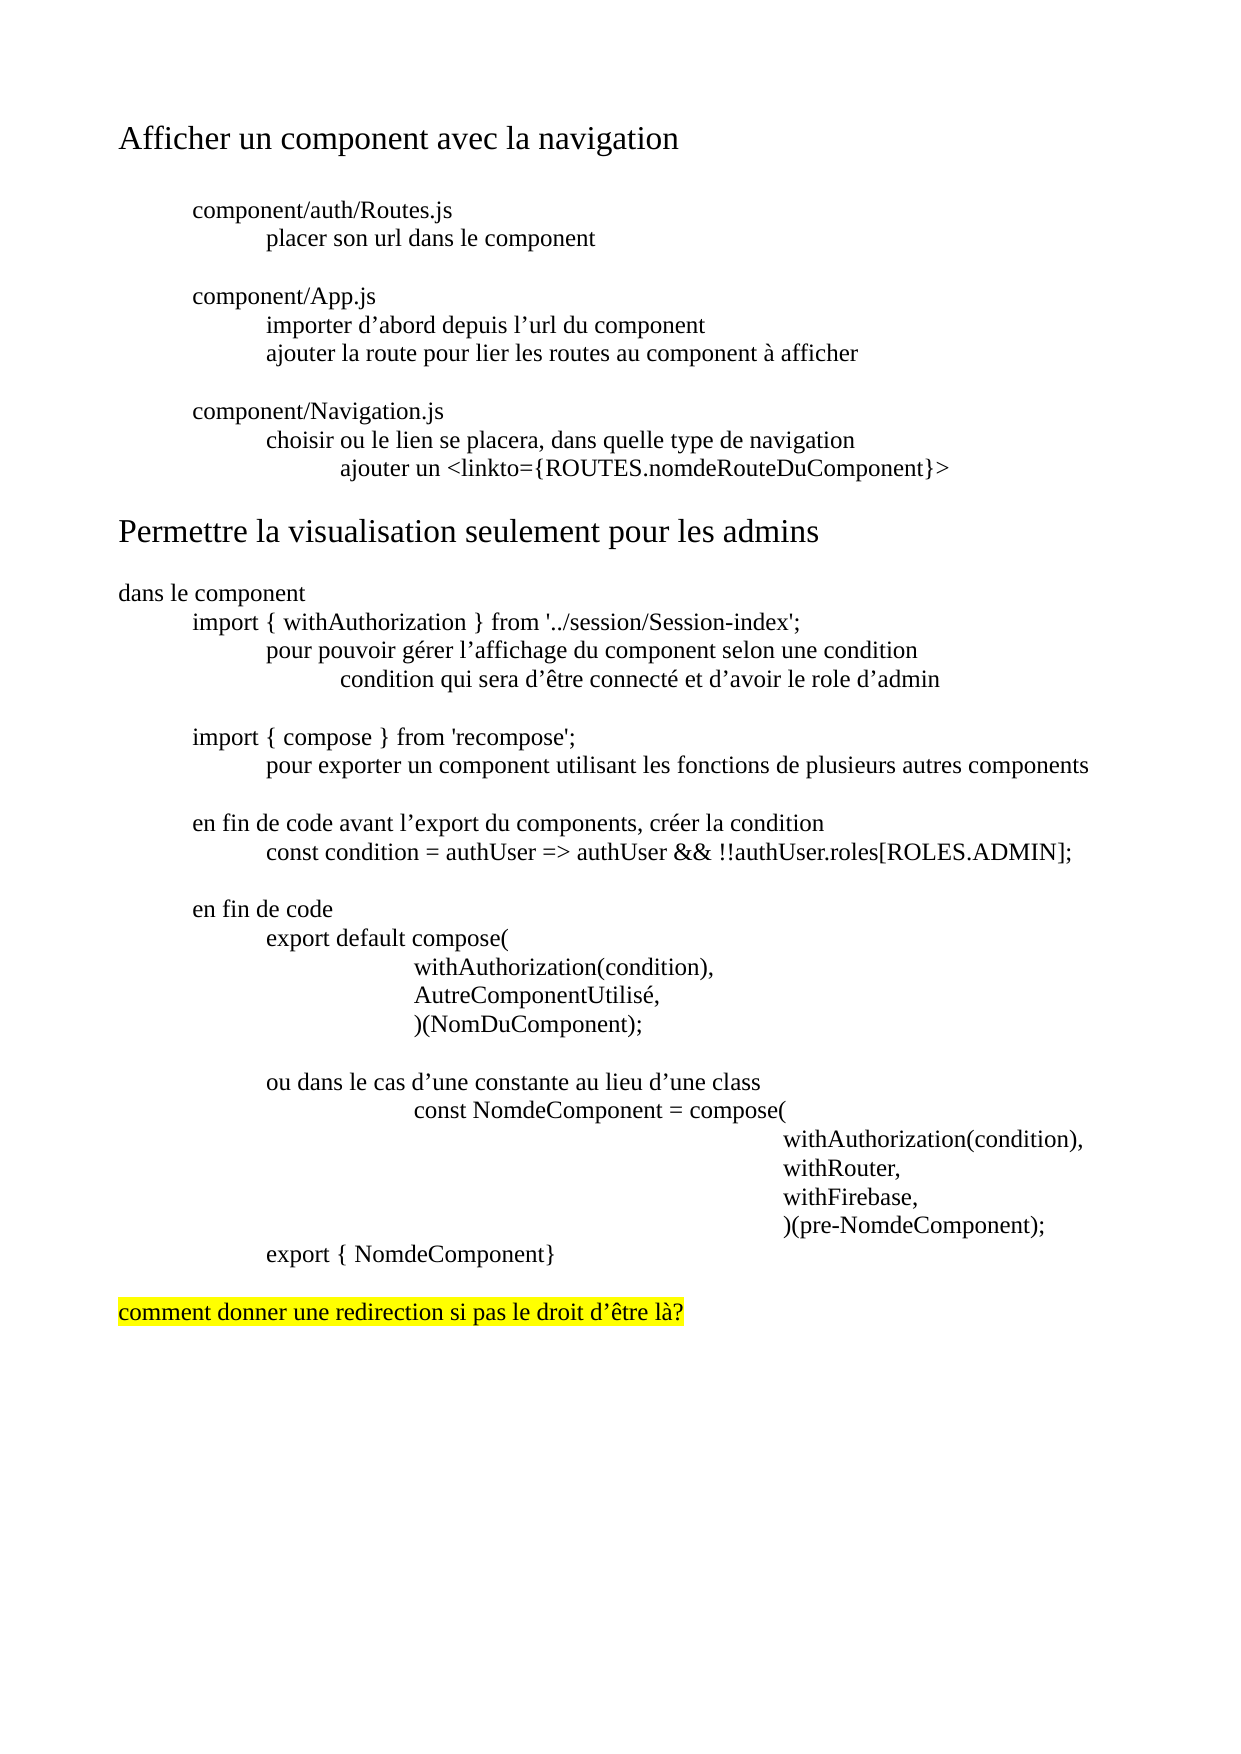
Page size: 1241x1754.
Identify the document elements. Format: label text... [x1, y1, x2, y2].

text withFirebase, [118, 1182, 1122, 1211]
text component/Navigation.js [118, 396, 1122, 425]
text export default compose( [118, 923, 1122, 952]
text placer son url dans le component [118, 223, 1122, 252]
text const condition = authUser => authUser && !!authUser.roles[ROLES.ADMIN]; [118, 837, 1122, 866]
text component/auth/Routes.js [118, 195, 1122, 223]
text import { compose } from 'recompose'; [118, 722, 1122, 751]
text condition qui sera d’être connecté et d’avoir le role d’admin [118, 664, 1122, 693]
text pour exporter un component utilisant les fonctions de plusieurs autres components [118, 751, 1122, 779]
text choisir ou le lien se placera, dans quelle type de navigation [118, 425, 1122, 453]
text )(NomDuComponent); [118, 1009, 1122, 1038]
text import { withAuthorization } from '../session/Session-index'; [118, 607, 1122, 636]
text withRouter, [118, 1153, 1122, 1182]
text withAuthorization(condition), [118, 1124, 1122, 1153]
text ou dans le cas d’une constante au lieu d’une class [118, 1067, 1122, 1096]
text pour pouvoir gérer l’affichage du component selon une condition [118, 636, 1122, 664]
text )(pre-NomdeComponent); [118, 1211, 1122, 1239]
text export { NomdeComponent} [118, 1239, 1122, 1268]
text ajouter un <linkto={ROUTES.nomdeRouteDuComponent}> [118, 453, 1122, 482]
text ajouter la route pour lier les routes au component à afficher [118, 338, 1122, 367]
text const NomdeComponent = compose( [118, 1096, 1122, 1124]
text dans le component [118, 578, 1122, 607]
text component/App.js [118, 281, 1122, 310]
text AutreComponentUtilisé, [118, 981, 1122, 1009]
text en fin de code avant l’export du components, créer la condition [118, 808, 1122, 837]
text en fin de code [118, 894, 1122, 923]
text importer d’abord depuis l’url du component [118, 310, 1122, 338]
text comment donner une redirection si pas le droit d’être là? [118, 1297, 1122, 1326]
text Permettre la visualisation seulement pour les admins [118, 511, 1122, 549]
text Afficher un component avec la navigation [118, 118, 1122, 156]
text withAuthorization(condition), [118, 952, 1122, 981]
